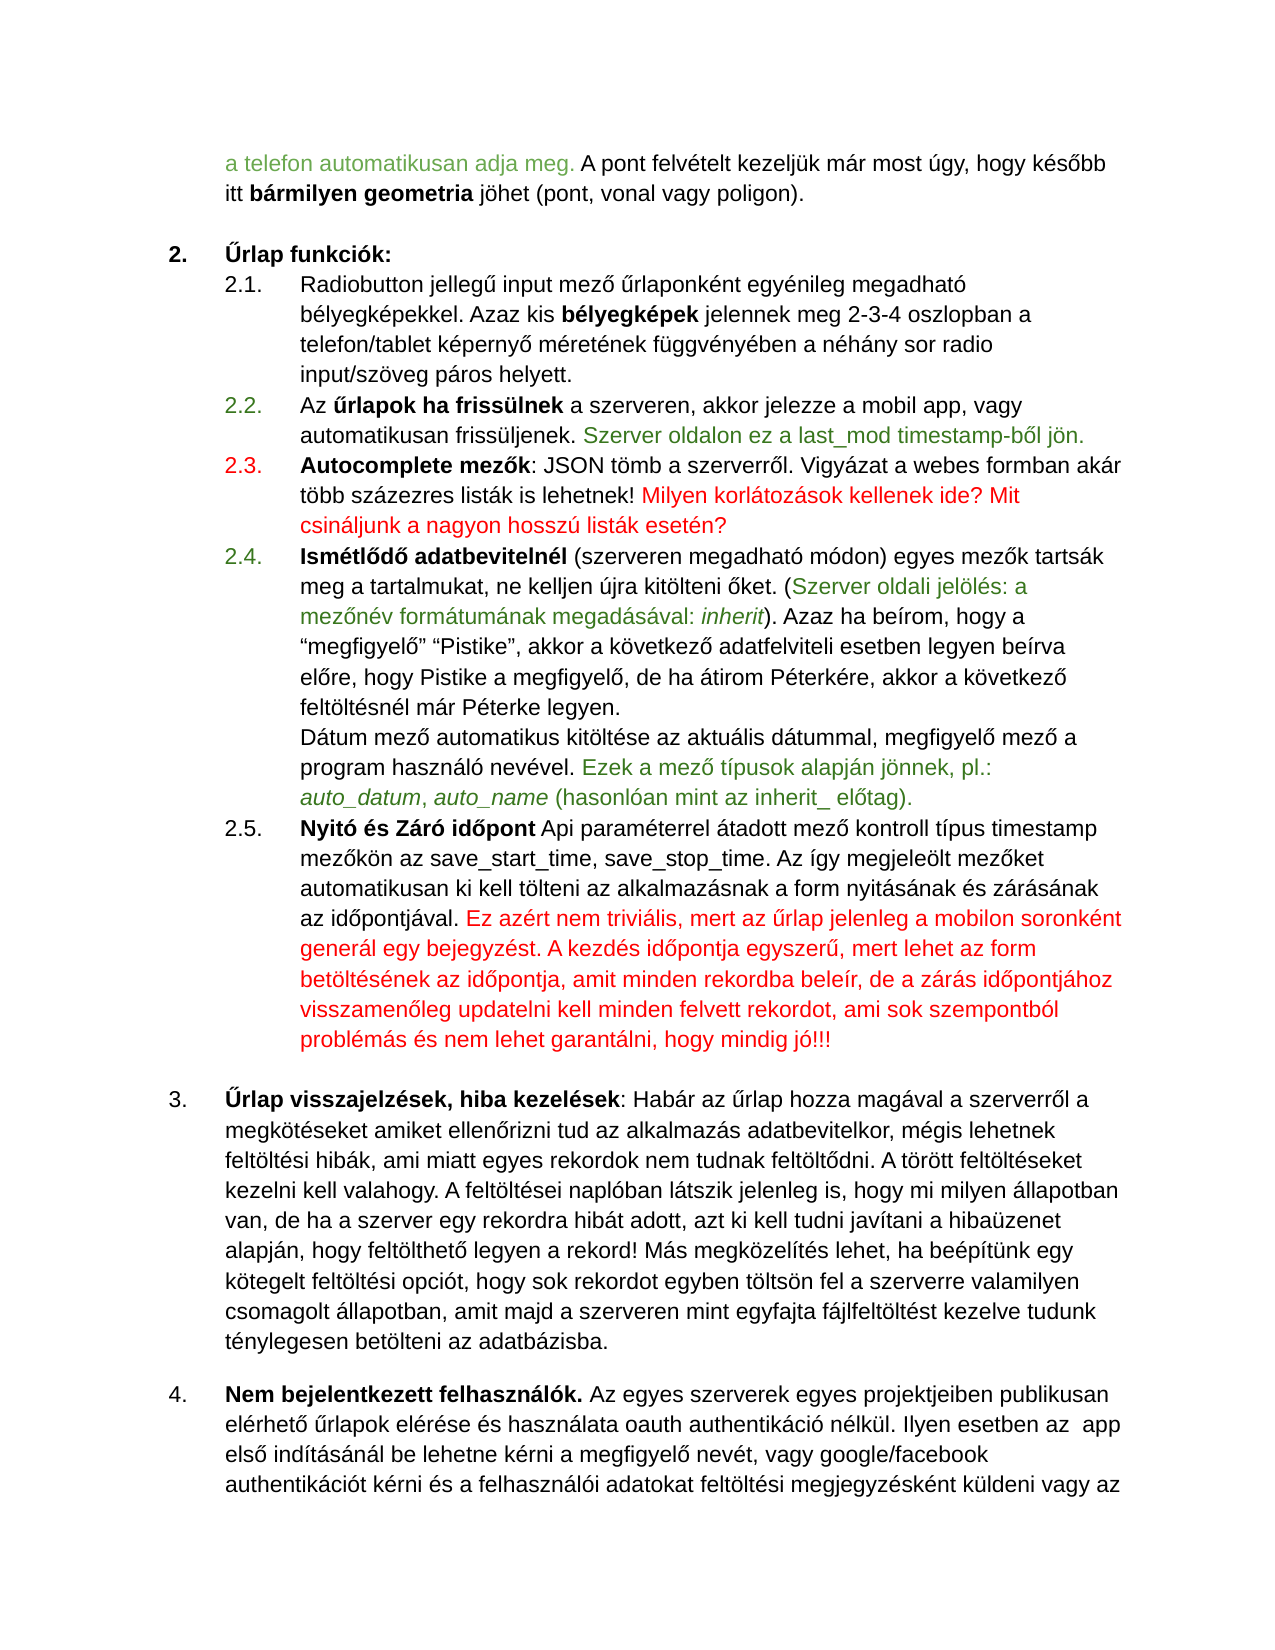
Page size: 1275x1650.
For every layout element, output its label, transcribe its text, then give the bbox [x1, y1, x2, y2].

list Nem bejelentkezett felhasználók. Az egyes szerverek egyes projektjeiben publikusan elérhető űrlapok elérése és használata oauth authentikáció nélkül. Ilyen esetben az app első indításánál be lehetne kérni a megfigyelő nevét, vagy google/facebook authentikációt kérni és a felhasználói adatokat feltöltési megjegyzésként küldeni vagy az [187, 1381, 1125, 1498]
list a telefon automatikusan adja meg. A pont felvételt kezeljük már most úgy, hogy később itt bármilyen geometria jöhet (pont, vonal vagy poligon). [187, 150, 1125, 237]
list Űrlap visszajelzések, hiba kezelések: Habár az űrlap hozza magával a szerverről a megkötéseket amiket ellenőrizni tud az alkalmazás adatbevitelkor, mégis lehetnek feltöltési hibák, ami miatt egyes rekordok nem tudnak feltöltődni. A törött feltöltéseket kezelni kell valahogy. A feltöltései naplóban látszik jelenleg is, hogy mi milyen állapotban van, de ha a szerver egy rekordra hibát adott, azt ki kell tudni javítani a hibaüzenet alapján, hogy feltölthető legyen a rekord! Más megközelítés lehet, ha beépítünk egy kötegelt feltöltési opciót, hogy sok rekordot egyben töltsön fel a szerverre valamilyen csomagolt állapotban, amit majd a szerveren mint egyfajta fájlfeltöltést kezelve tudunk ténylegesen betölteni az adatbázisba. [187, 1086, 1125, 1381]
list Nyitó és Záró időpont Api paraméterrel átadott mező kontroll típus timestamp mezőkön az save_start_time, save_stop_time. Az így megjeleölt mezőket automatikusan ki kell tölteni az alkalmazásnak a form nyitásának és zárásának az időpontjával. Ez azért nem triviális, mert az űrlap jelenleg a mobilon soronként generál egy bejegyzést. A kezdés időpontja egyszerű, mert lehet az form betöltésének az időpontja, amit minden rekordba beleír, de a zárás időpontjához visszamenőleg updatelni kell minden felvett rekordot, ami sok szempontból problémás és nem lehet garantálni, hogy mindig jó!!! [262, 814, 1125, 1083]
list Radiobutton jellegű input mező űrlaponként egyénileg megadható bélyegképekkel. Azaz kis bélyegképek jelennek meg 2-3-4 oszlopban a telefon/tablet képernyő méretének függvényében a néhány sor radio input/szöveg páros helyett. [262, 271, 1125, 388]
list Az űrlapok ha frissülnek a szerveren, akkor jelezze a mobil app, vagy automatikusan frissüljenek. Szerver oldalon ez a last_mod timestamp-ből jön. [262, 392, 1125, 448]
list Ismétlődő adatbevitelnél (szerveren megadható módon) egyes mezők tartsák meg a tartalmukat, ne kelljen újra kitölteni őket. (Szerver oldali jelölés: a mezőnév formátumának megadásával: inherit). Azaz ha beírom, hogy a “megfigyelő” “Pistike”, akkor a következő adatfelviteli esetben legyen beírva előre, hogy Pistike a megfigyelő, de ha átirom Péterkére, akkor a következő feltöltésnél már Péterke legyen. Dátum mező automatikus kitöltése az aktuális dátummal, megfigyelő mező a program használó nevével. Ezek a mező típusok alapján jönnek, pl.: auto_datum, auto_name (hasonlóan mint az inherit_ előtag). [262, 543, 1125, 811]
list Űrlap funkciók: [187, 241, 1125, 267]
list Autocomplete mezők: JSON tömb a szerverről. Vigyázat a webes formban akár több százezres listák is lehetnek! Milyen korlátozások kellenek ide? Mit csináljunk a nagyon hosszú listák esetén? [262, 452, 1125, 539]
